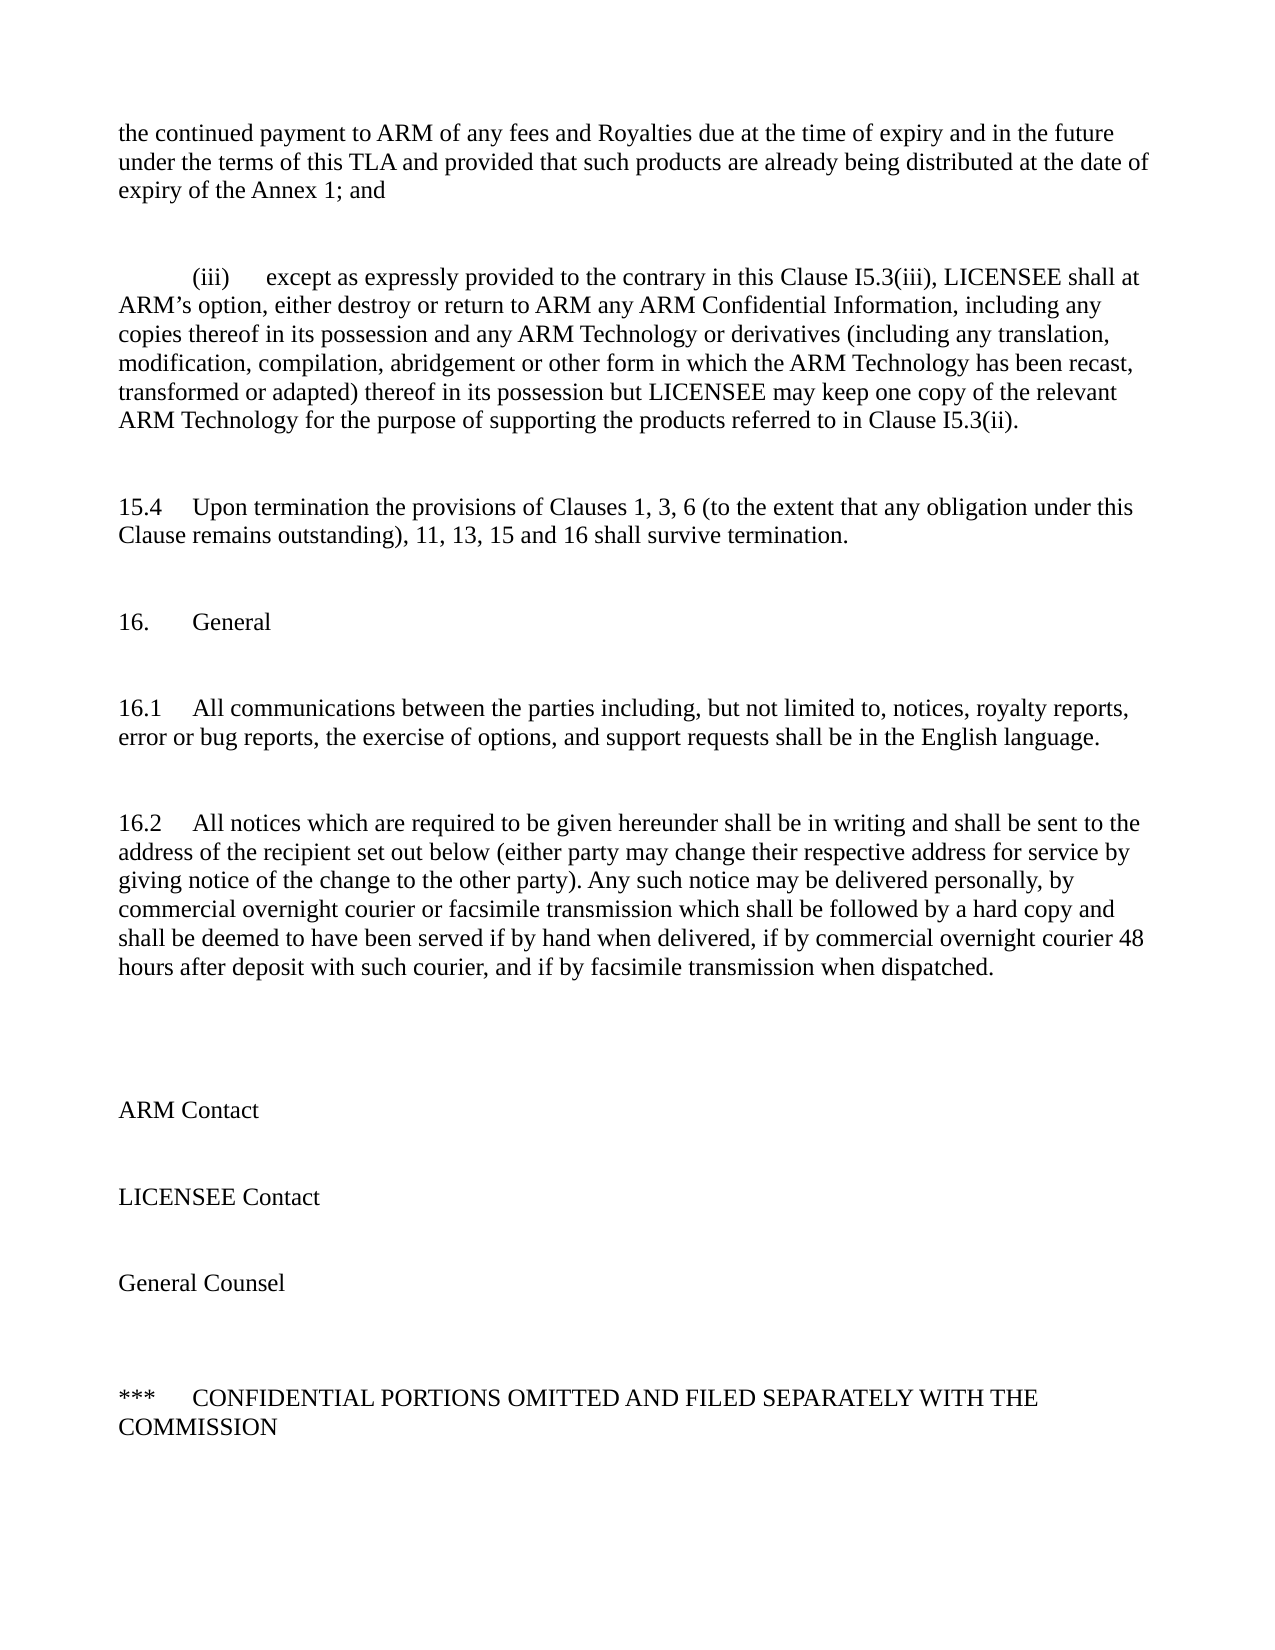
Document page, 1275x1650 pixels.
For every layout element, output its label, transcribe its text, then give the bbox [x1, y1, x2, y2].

text 16. General [118, 607, 1157, 636]
text General Counsel [118, 1268, 1157, 1297]
text ARM Contact [118, 1096, 1157, 1124]
text *** CONFIDENTIAL PORTIONS OMITTED AND FILED SEPARATELY WITH THE COMMISSION [118, 1383, 1157, 1441]
text 16.2 All notices which are required to be given hereunder shall be in writing and shall be sent to the address of the recipient set out below (either party may change their respective address for service by giving notice of the change to the other party). Any such notice may be delivered personally, by commercial overnight courier or facsimile transmission which shall be followed by a hard copy and shall be deemed to have been served if by hand when delivered, if by commercial overnight courier 48 hours after deposit with such courier, and if by facsimile transmission when dispatched. [118, 808, 1157, 981]
text (iii) except as expressly provided to the contrary in this Clause I5.3(iii), LICENSEE shall at ARM’s option, either destroy or return to ARM any ARM Confidential Information, including any copies thereof in its possession and any ARM Technology or derivatives (including any translation, modification, compilation, abridgement or other form in which the ARM Technology has been recast, transformed or adapted) thereof in its possession but LICENSEE may keep one copy of the relevant ARM Technology for the purpose of supporting the products referred to in Clause I5.3(ii). [118, 262, 1157, 434]
text the continued payment to ARM of any fees and Royalties due at the time of expiry and in the future under the terms of this TLA and provided that such products are already being distributed at the date of expiry of the Annex 1; and [118, 118, 1157, 204]
text 15.4 Upon termination the provisions of Clauses 1, 3, 6 (to the extent that any obligation under this Clause remains outstanding), 11, 13, 15 and 16 shall survive termination. [118, 492, 1157, 549]
text 16.1 All communications between the parties including, but not limited to, notices, royalty reports, error or bug reports, the exercise of options, and support requests shall be in the English language. [118, 693, 1157, 751]
text LICENSEE Contact [118, 1182, 1157, 1211]
